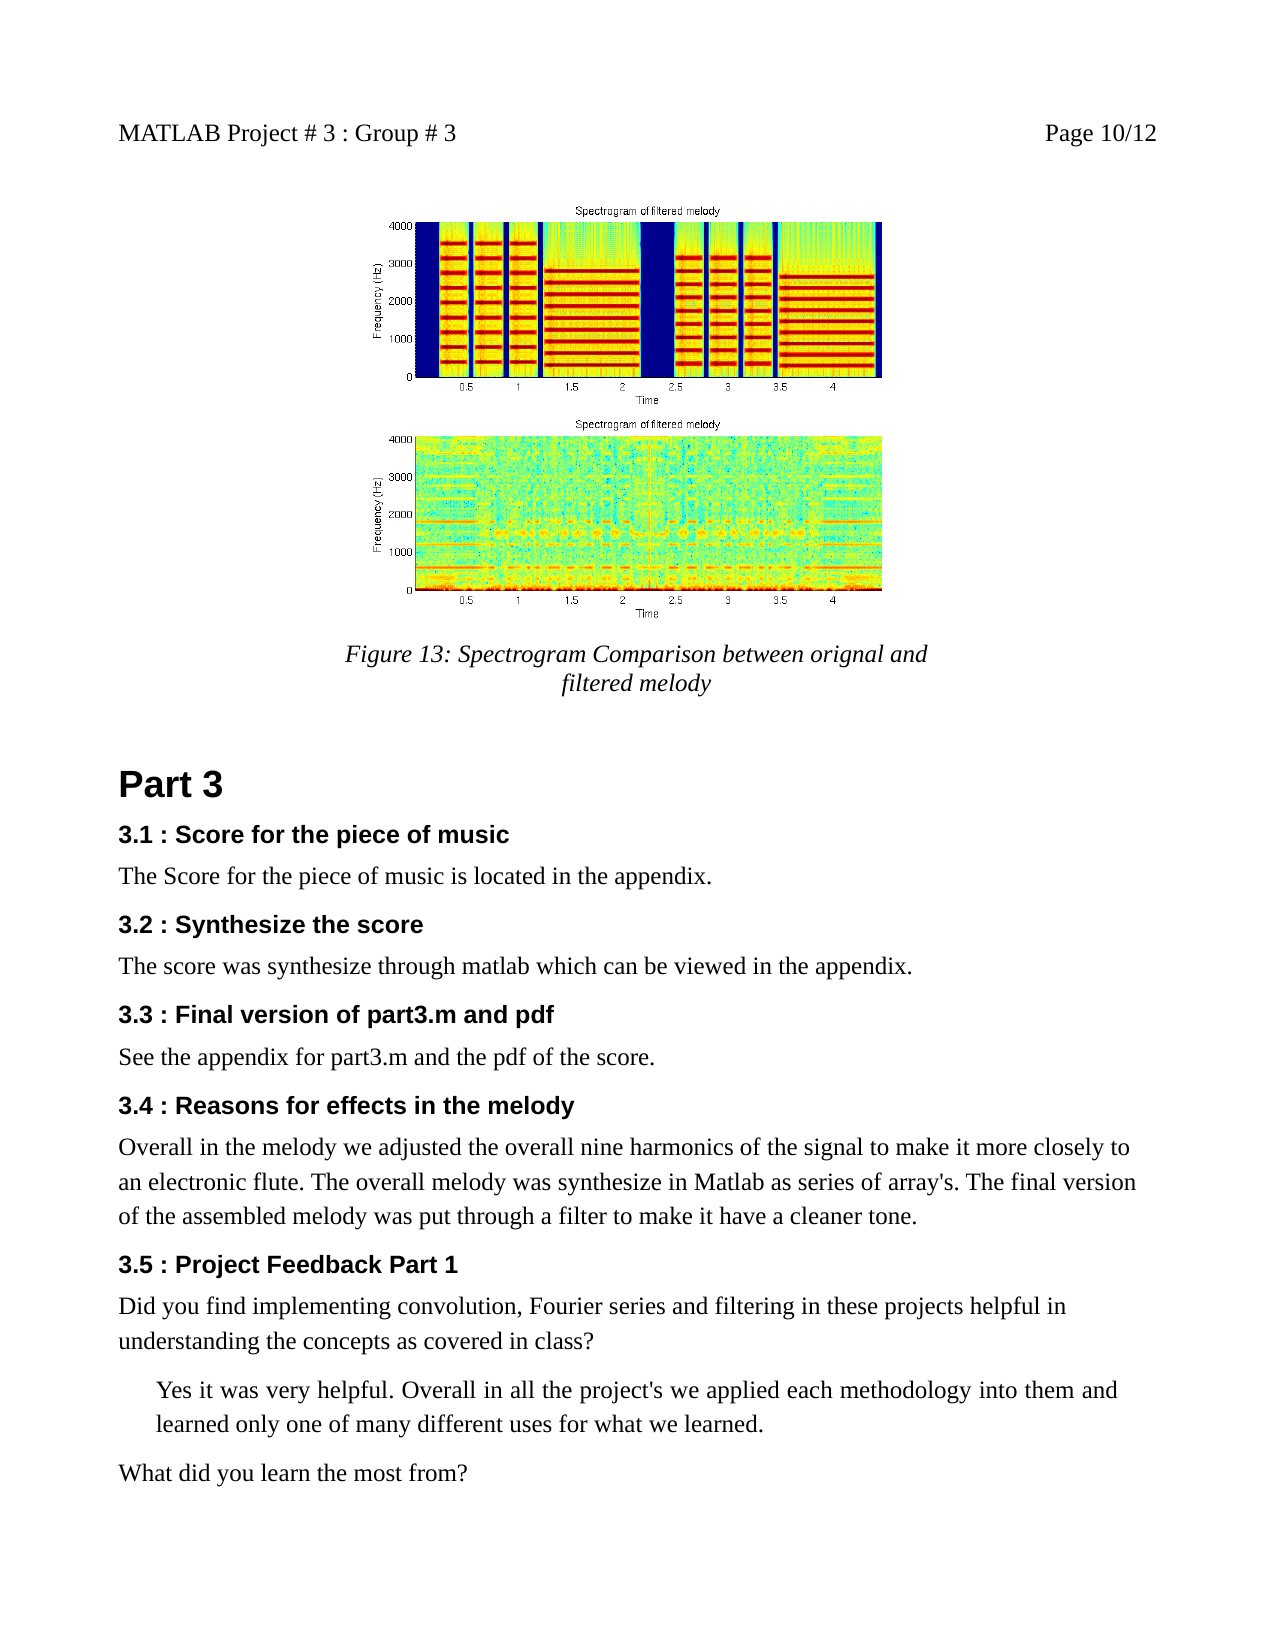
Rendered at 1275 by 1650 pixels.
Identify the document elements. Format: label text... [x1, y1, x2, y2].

text Overall in the melody we adjusted the overall nine harmonics of the signal to make it more closely to an electronic flute. The overall melody was synthesize in Matlab as series of array's. The final version of the assembled melody was put through a filter to make it have a cleaner tone. [118, 1132, 1157, 1230]
text Yes it was very helpful. Overall in all the project's we applied each methodology into them and learned only one of many different uses for what we learned. [156, 1375, 1119, 1438]
text The score was synthesize through matlab which can be viewed in the appendix. [118, 951, 1157, 980]
text Figure 13: Spectrogram Comparison between orignal and filtered melody [337, 639, 937, 696]
subtitle 3.5 : Project Feedback Part 1 [118, 1250, 1157, 1279]
subtitle 3.1 : Score for the piece of music [118, 820, 1157, 849]
text The Score for the piece of music is located in the appendix. [118, 861, 1157, 890]
text Did you find implementing convolution, Fourier series and filtering in these projects helpful in understanding the concepts as covered in class? [118, 1291, 1157, 1354]
text See the appendix for part3.m and the pdf of the score. [118, 1042, 1157, 1071]
subtitle 3.2 : Synthesize the score [118, 910, 1157, 939]
subtitle 3.4 : Reasons for effects in the melody [118, 1091, 1157, 1119]
text What did you learn the most from? [118, 1458, 1157, 1487]
subtitle Part 3 [118, 762, 1157, 805]
picture [337, 188, 938, 639]
subtitle 3.3 : Final version of part3.m and pdf [118, 1001, 1157, 1029]
